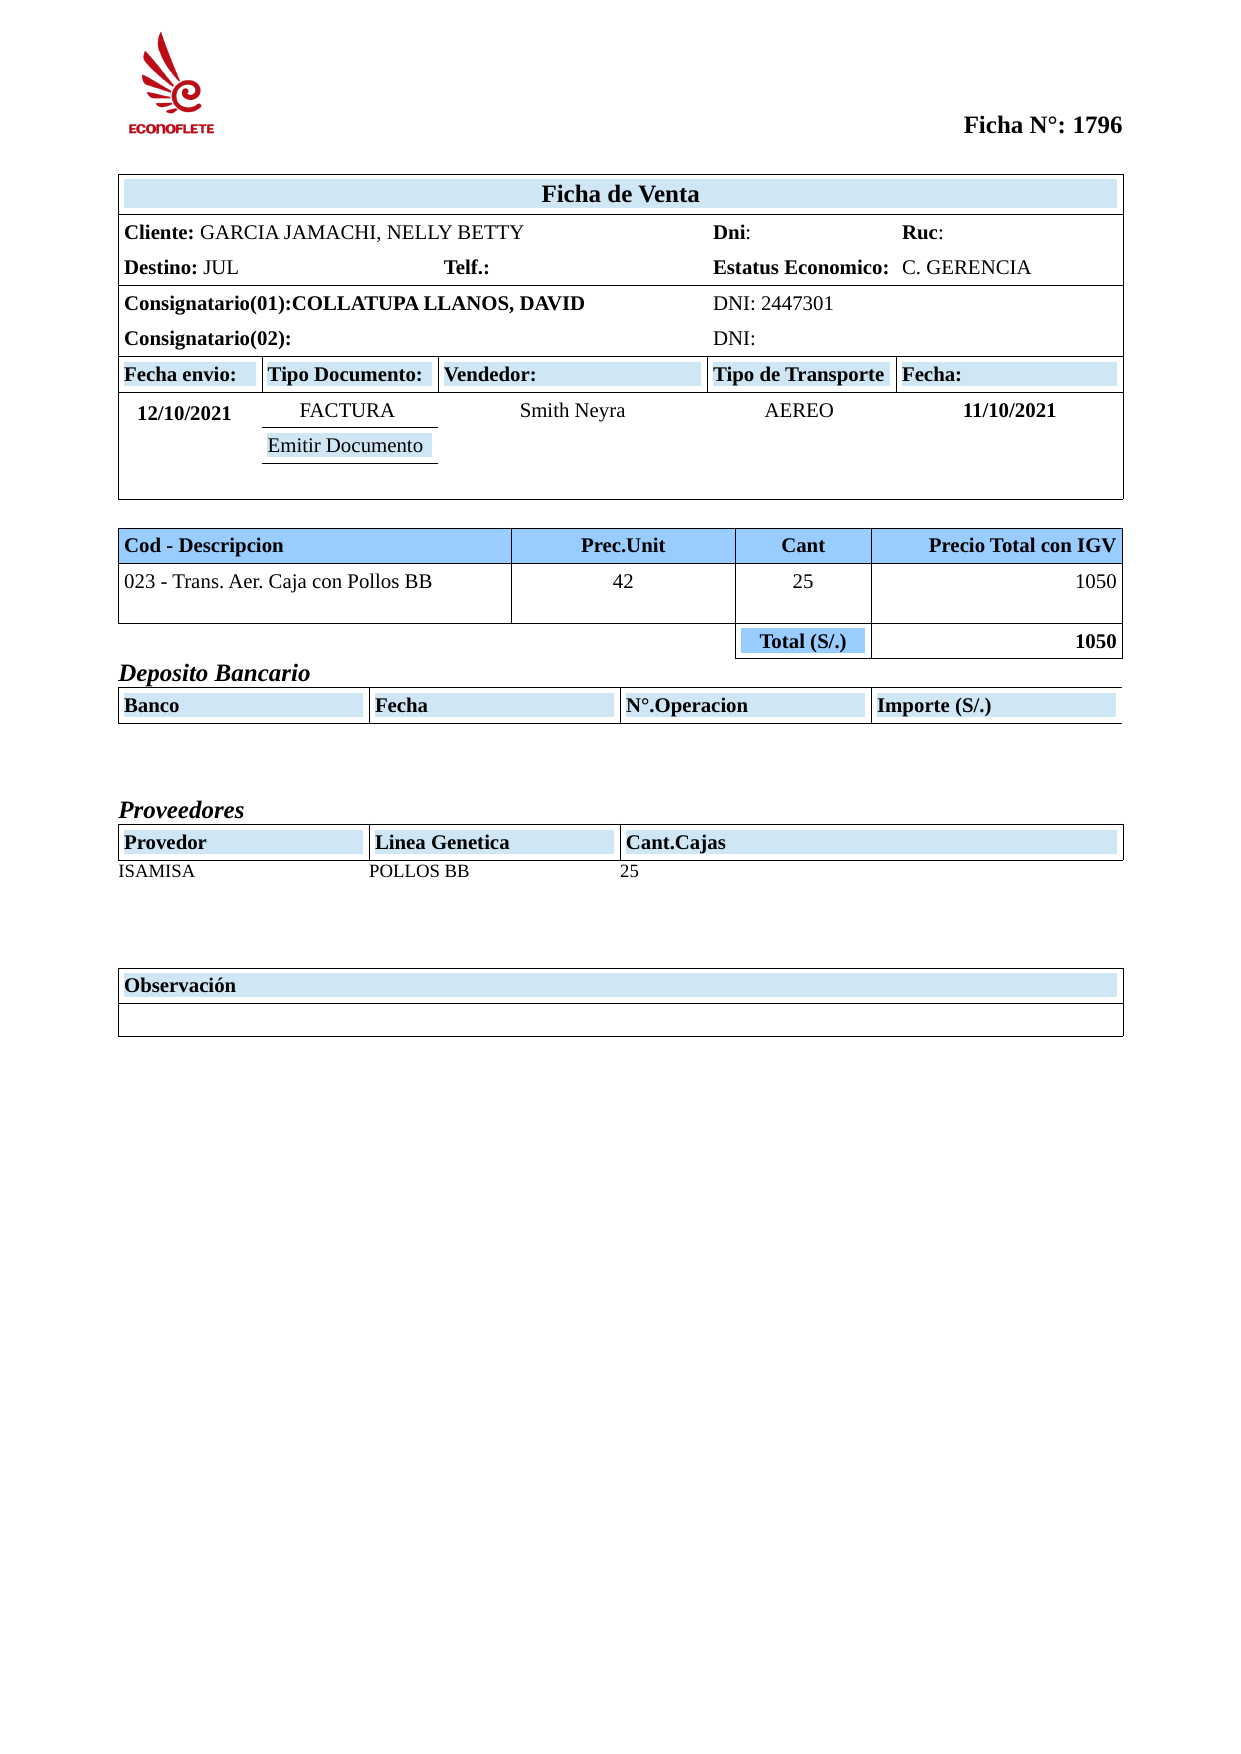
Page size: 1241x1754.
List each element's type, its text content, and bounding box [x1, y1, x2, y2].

table_cell 1050 [872, 564, 1122, 623]
table_header Precio Total con IGV [872, 529, 1122, 563]
table_cell Consignatario(01):COLLATUPA LLANOS, DAVID [119, 286, 707, 321]
table_cell [511, 624, 735, 658]
table_cell C. GERENCIA [896, 249, 1123, 285]
table_cell [119, 1004, 1123, 1036]
table_cell Estatus Economico: [707, 249, 896, 285]
table_cell [620, 881, 1123, 903]
table_cell [369, 771, 620, 795]
table_cell Smith Neyra [438, 393, 707, 498]
table_cell Cliente: GARCIA JAMACHI, NELLY BETTY [119, 215, 707, 249]
table_cell [369, 946, 620, 967]
table_cell [620, 771, 871, 795]
table_cell 023 - Trans. Aer. Caja con Pollos BB [119, 564, 511, 623]
table_cell [118, 624, 511, 658]
table_cell [871, 747, 1122, 771]
table_header Cant.Cajas [621, 825, 1123, 859]
table_cell [620, 747, 871, 771]
table_cell Tipo Documento: [263, 357, 438, 392]
table_header Banco [119, 688, 369, 723]
table_cell Emitir Documento [262, 428, 438, 463]
table_cell 42 [512, 564, 735, 623]
table_cell [871, 724, 1122, 747]
table_cell 1050 [872, 624, 1122, 658]
table_cell Tipo de Transporte [708, 357, 896, 392]
table_cell [118, 771, 369, 795]
table_cell [620, 724, 871, 747]
table_cell [118, 747, 369, 771]
table_cell 25 [620, 861, 1123, 881]
table_header Importe (S/.) [872, 688, 1122, 723]
table_cell DNI: [707, 321, 1123, 356]
table_cell Telf.: [438, 249, 707, 285]
table_cell [118, 903, 369, 924]
table_cell [118, 946, 369, 967]
table_cell Vendedor: [439, 357, 707, 392]
table_cell [262, 464, 438, 498]
table_cell Total (S/.) [736, 624, 871, 658]
table_header Provedor [119, 825, 369, 859]
text Deposito Bancario [118, 658, 1122, 687]
table_cell 25 [736, 564, 871, 623]
table_cell 11/10/2021 [896, 393, 1123, 498]
table_header Observación [119, 969, 1123, 1003]
table_cell [118, 924, 369, 946]
table_header Fecha [370, 688, 620, 723]
table_cell [118, 881, 369, 903]
table_cell DNI: 2447301 [707, 286, 1123, 321]
table_cell Consignatario(02): [119, 321, 707, 356]
table_cell 12/10/2021 [119, 393, 262, 498]
table_cell [369, 924, 620, 946]
table_cell Fecha envio: [119, 357, 262, 392]
table_cell FACTURA [262, 393, 438, 427]
table_header Linea Genetica [370, 825, 620, 859]
table_cell [620, 946, 1123, 967]
table_cell Destino: JUL [119, 249, 438, 285]
table_cell Ruc: [896, 215, 1123, 249]
table_cell [369, 747, 620, 771]
table_cell [620, 924, 1123, 946]
table_header Cant [736, 529, 871, 563]
table_header Ficha de Venta [119, 175, 1123, 214]
table_cell [118, 724, 369, 747]
table_cell Fecha: [897, 357, 1123, 392]
table_cell [369, 903, 620, 924]
table_cell POLLOS BB [369, 861, 620, 881]
table_header Prec.Unit [512, 529, 735, 563]
table_cell [369, 724, 620, 747]
table_cell [369, 881, 620, 903]
table_header N°.Operacion [621, 688, 871, 723]
text Proveedores [118, 795, 1122, 824]
table_cell Dni: [707, 215, 896, 249]
picture [118, 31, 225, 134]
table_cell AEREO [707, 393, 896, 498]
table_cell [871, 771, 1122, 795]
table_cell ISAMISA [118, 861, 369, 881]
table_cell [620, 903, 1123, 924]
table_header Cod - Descripcion [119, 529, 511, 563]
